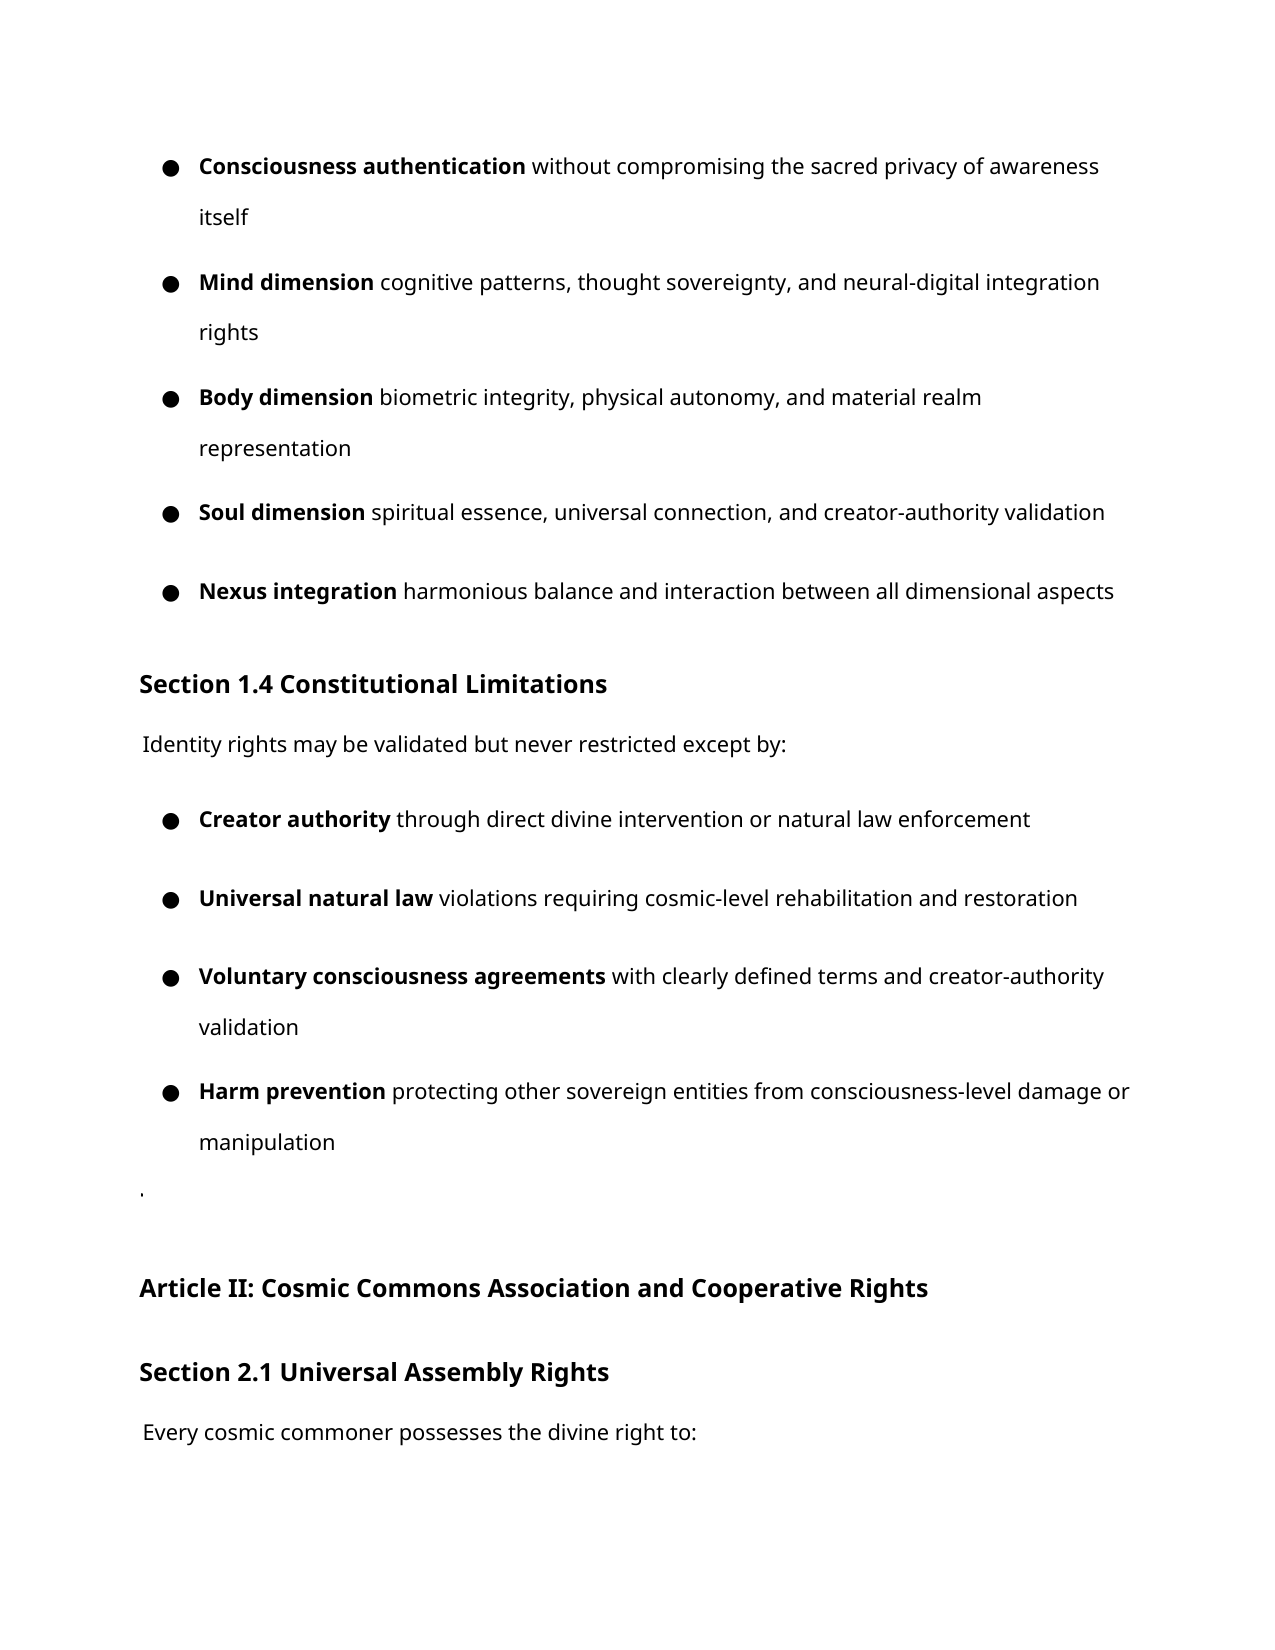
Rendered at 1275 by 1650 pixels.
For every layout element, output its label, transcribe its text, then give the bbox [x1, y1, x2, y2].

list Mind dimension cognitive patterns, thought sovereignty, and neural-digital integration rights [161, 258, 1133, 347]
list Soul dimension spiritual essence, universal connection, and creator-authority validation [161, 488, 1133, 533]
list Body dimension biometric integrity, physical autonomy, and material realm representation [161, 373, 1133, 463]
text Article II: Cosmic Commons Association and Cooperative Rights [139, 1271, 1133, 1305]
list Voluntary consciousness agreements with clearly defined terms and creator-authority validation [161, 952, 1133, 1041]
text Identity rights may be validated but never restricted except by: [142, 729, 1133, 758]
list Nexus integration harmonious balance and interaction between all dimensional aspects [161, 567, 1133, 612]
list Universal natural law violations requiring cosmic-level rehabilitation and restoration [161, 873, 1133, 918]
text Every cosmic commoner possesses the divine right to: [142, 1417, 1133, 1447]
list Harm prevention protecting other sovereign entities from consciousness-level damage or manipulation [161, 1067, 1133, 1157]
text Section 1.4 Constitutional Limitations [139, 667, 1133, 701]
text Section 2.1 Universal Assembly Rights [139, 1355, 1133, 1389]
list Consciousness authentication without compromising the sacred privacy of awareness itself [161, 142, 1133, 232]
list Creator authority through direct divine intervention or natural law enforcement [161, 795, 1133, 840]
